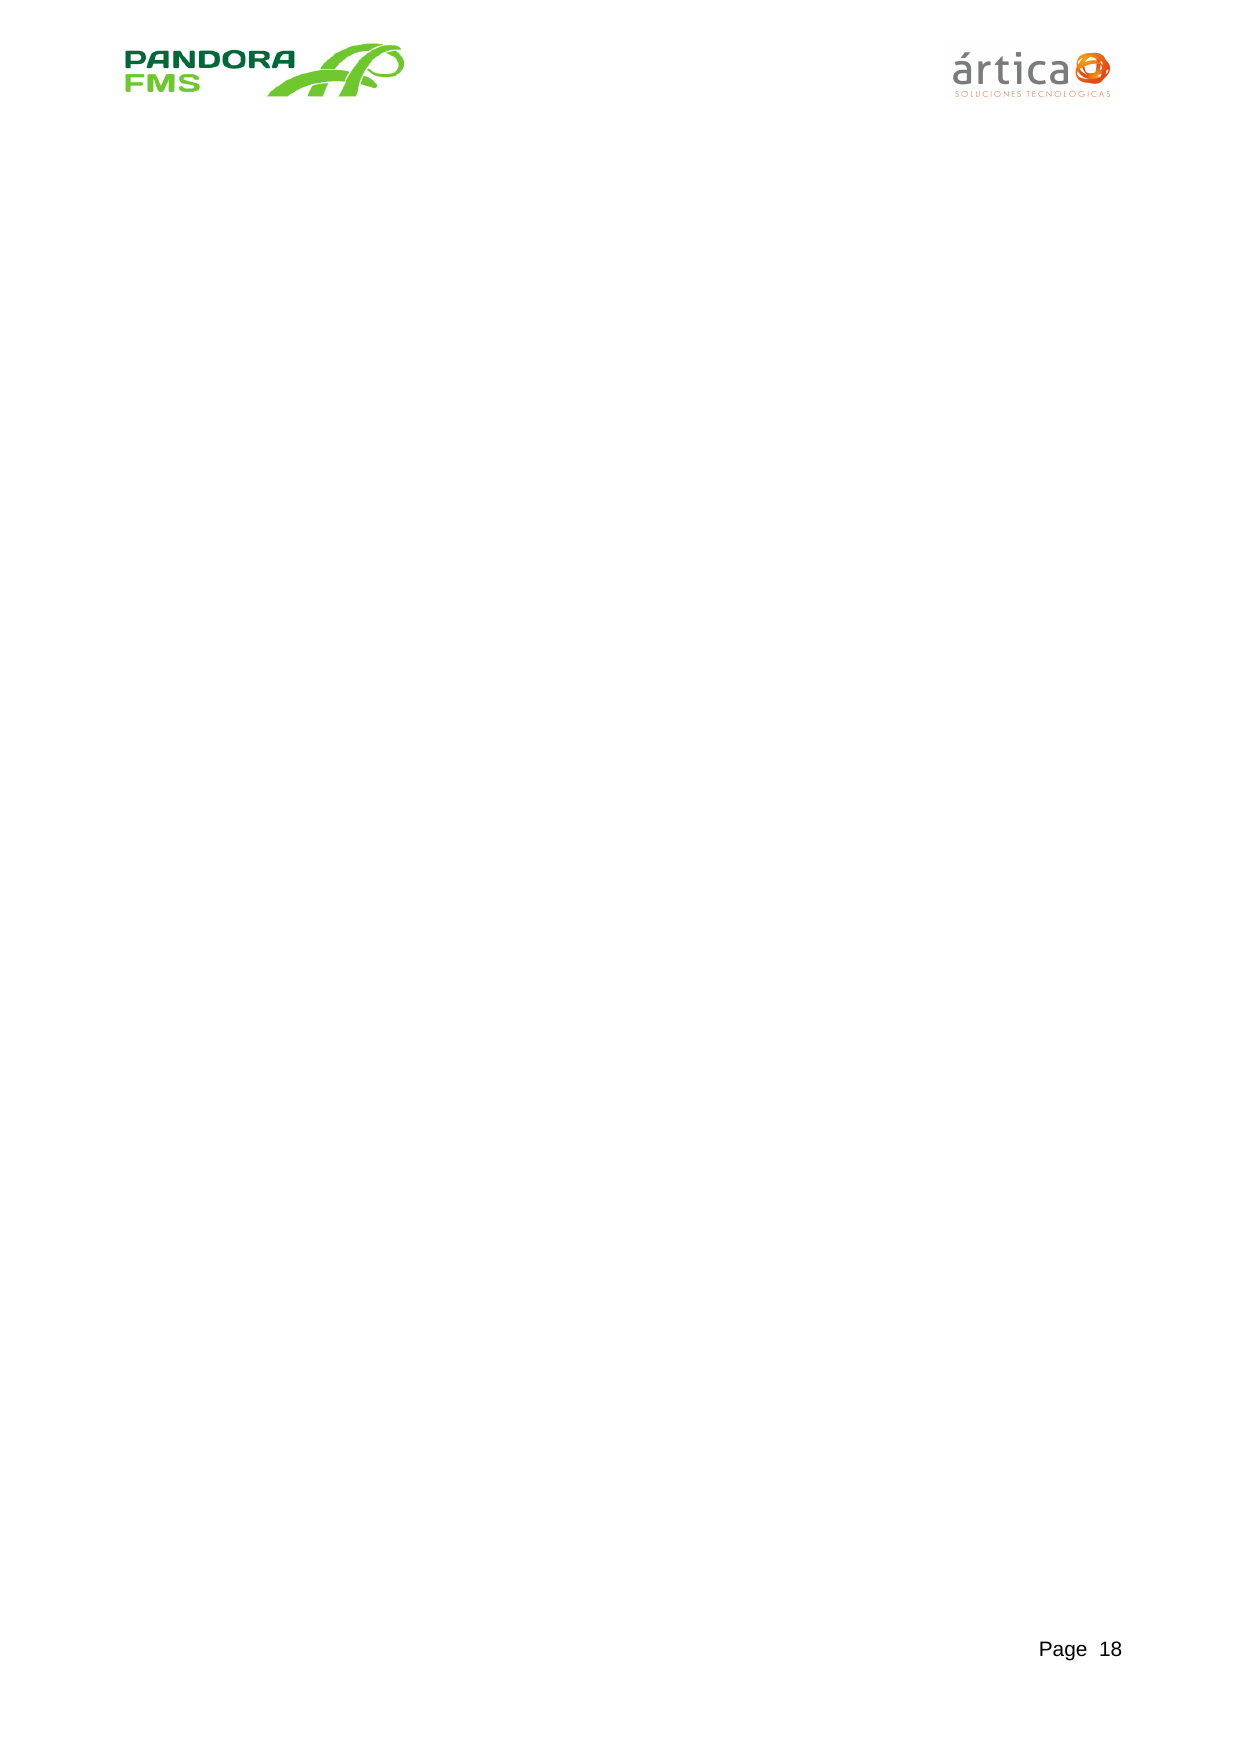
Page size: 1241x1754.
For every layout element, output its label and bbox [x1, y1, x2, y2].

picture [945, 45, 1118, 102]
picture [118, 39, 409, 97]
